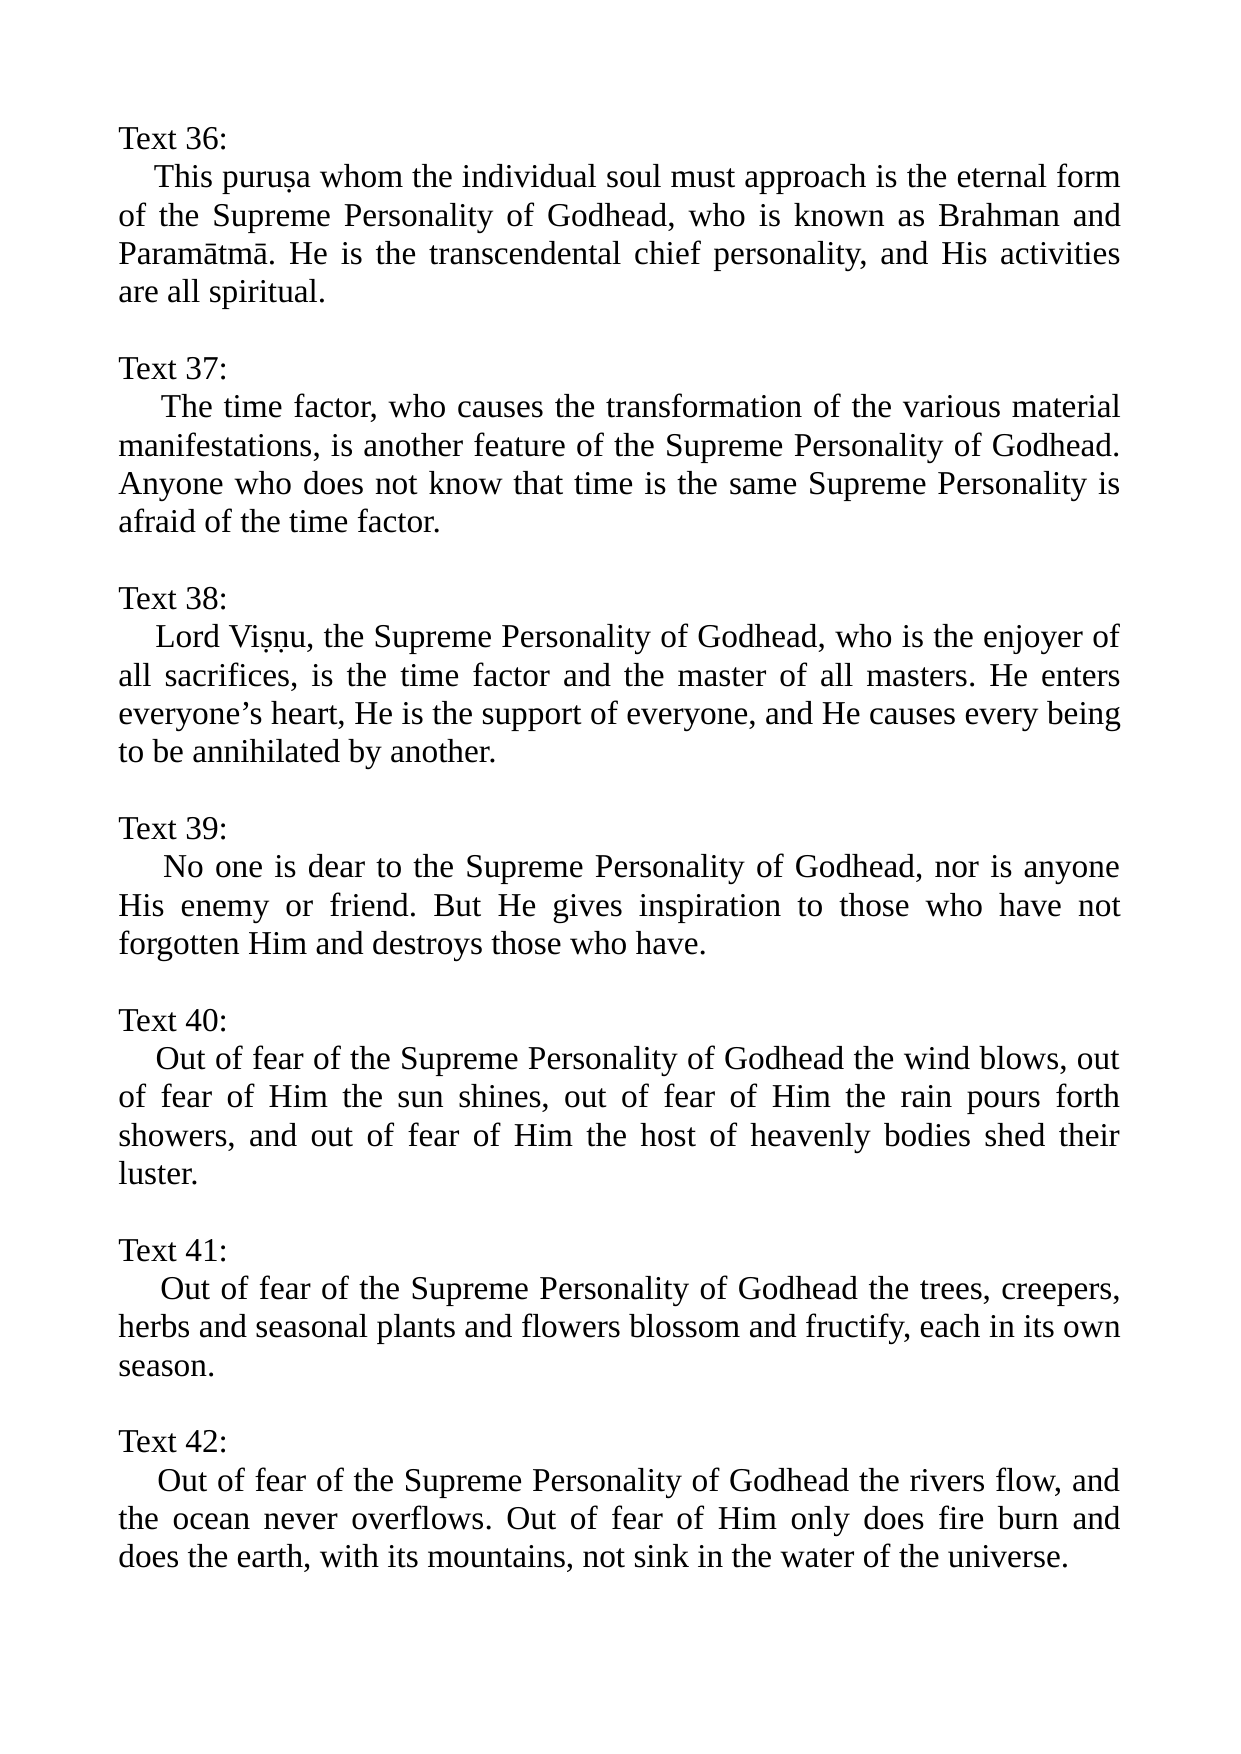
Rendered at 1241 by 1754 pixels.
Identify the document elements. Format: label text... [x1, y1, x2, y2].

text Text 41: [118, 1230, 1122, 1268]
text Text 42: [118, 1421, 1122, 1460]
text This puruṣa whom the individual soul must approach is the eternal form of the Supreme Personality of Godhead, who is known as Brahman and Paramātmā. He is the transcendental chief personality, and His activities are all spiritual. [118, 156, 1122, 310]
text Text 40: [118, 1000, 1122, 1038]
text Text 36: [118, 118, 1122, 156]
text No one is dear to the Supreme Personality of Godhead, nor is anyone His enemy or friend. But He gives inspiration to those who have not forgotten Him and destroys those who have. [118, 846, 1122, 961]
text Text 38: [118, 578, 1122, 616]
text Out of fear of the Supreme Personality of Godhead the wind blows, out of fear of Him the sun shines, out of fear of Him the rain pours forth showers, and out of fear of Him the host of heavenly bodies shed their luster. [118, 1038, 1122, 1191]
text Out of fear of the Supreme Personality of Godhead the trees, creepers, herbs and seasonal plants and flowers blossom and fructify, each in its own season. [118, 1268, 1122, 1383]
text The time factor, who causes the transformation of the various material manifestations, is another feature of the Supreme Personality of Godhead. Anyone who does not know that time is the same Supreme Personality is afraid of the time factor. [118, 386, 1122, 540]
text Text 39: [118, 808, 1122, 846]
text Out of fear of the Supreme Personality of Godhead the rivers flow, and the ocean never overflows. Out of fear of Him only does fire burn and does the earth, with its mountains, not sink in the water of the universe. [118, 1460, 1122, 1575]
text Lord Viṣṇu, the Supreme Personality of Godhead, who is the enjoyer of all sacrifices, is the time factor and the master of all masters. He enters everyone’s heart, He is the support of everyone, and He causes every being to be annihilated by another. [118, 616, 1122, 770]
text Text 37: [118, 348, 1122, 386]
